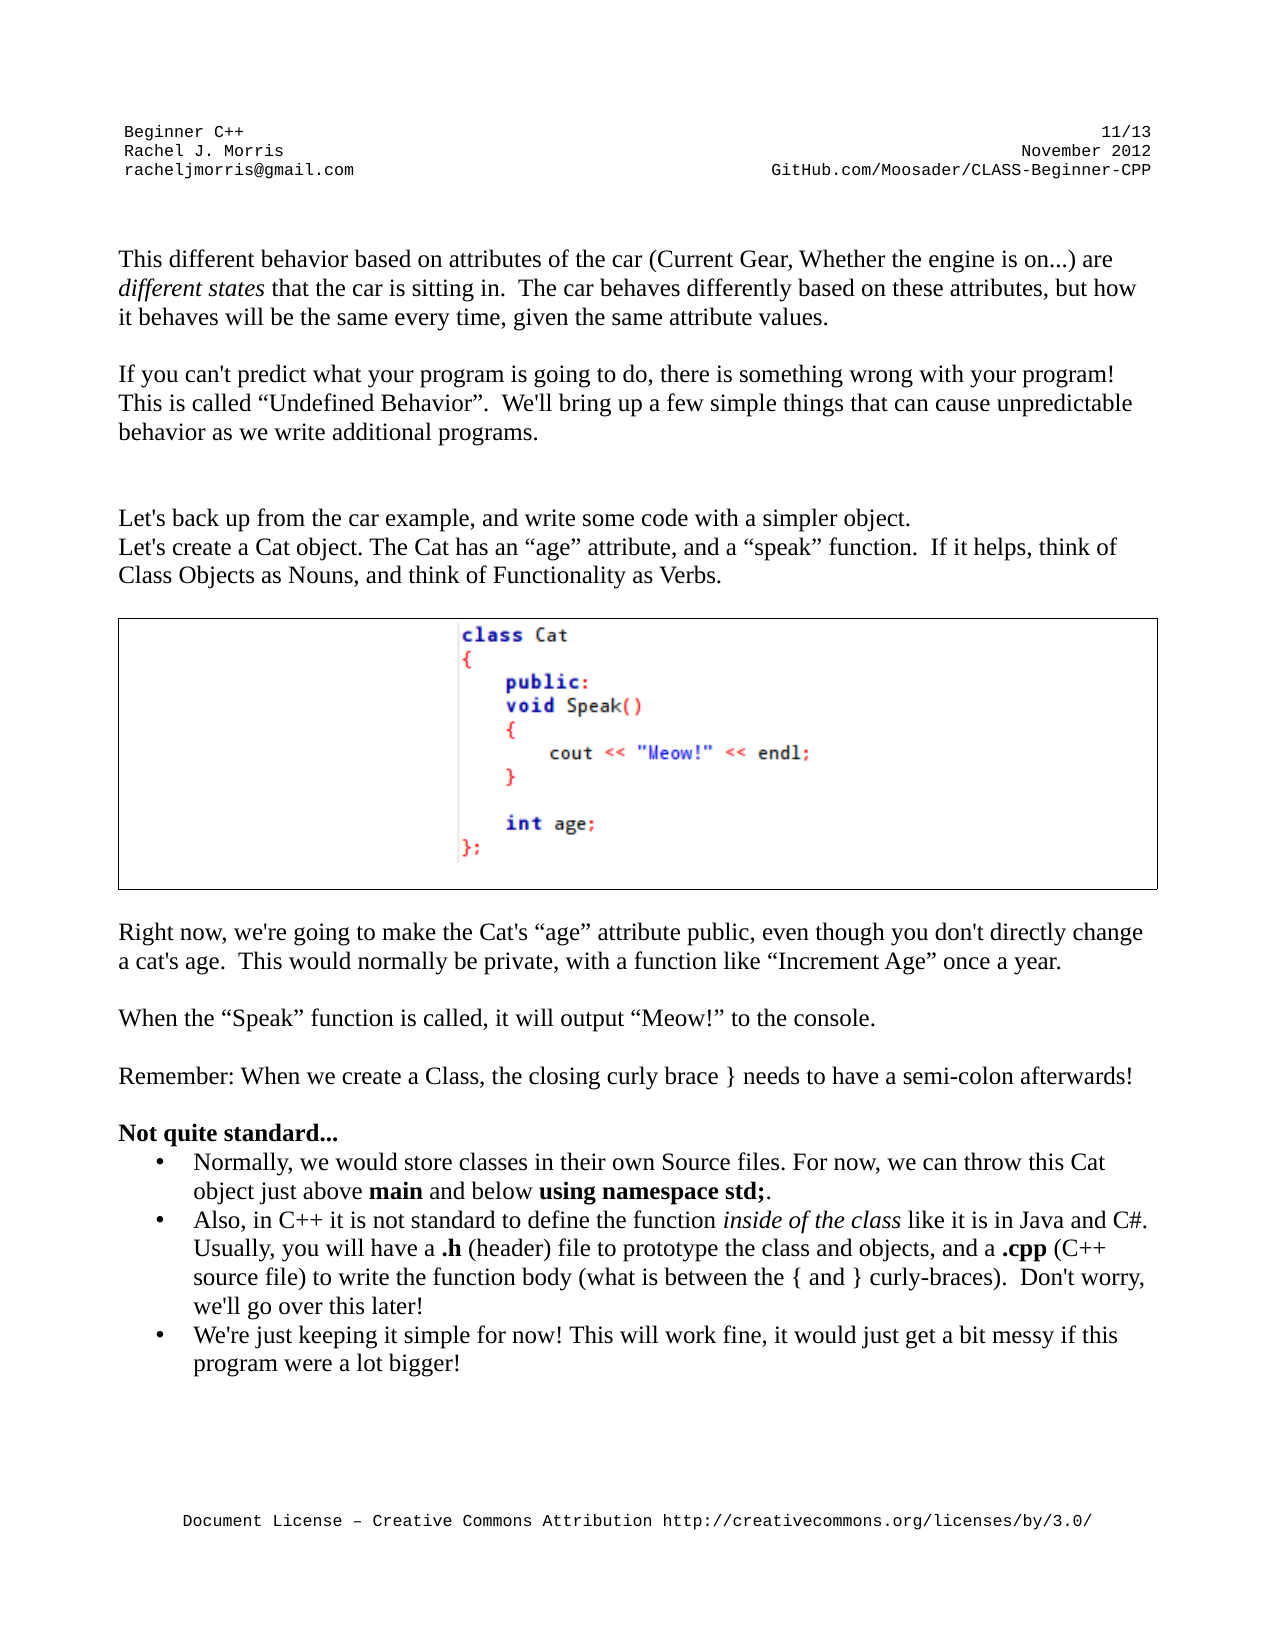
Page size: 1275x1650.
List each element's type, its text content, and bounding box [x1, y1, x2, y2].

picture [457, 623, 818, 863]
text When the “Speak” function is called, it will output “Meow!” to the console. [118, 1003, 1157, 1032]
text Remember: When we create a Class, the closing curly brace } needs to have a semi-colon afterwards! [118, 1061, 1157, 1090]
list Normally, we would store classes in their own Source files. For now, we can throw this Cat object just above main and below using namespace std;. [156, 1147, 1157, 1205]
list We're just keeping it simple for now! This will work fine, it would just get a bit messy if this program were a lot bigger! [156, 1320, 1157, 1377]
text Let's create a Cat object. The Cat has an “age” attribute, and a “speak” function. If it helps, think of Class Objects as Nouns, and think of Functionality as Verbs. [118, 532, 1157, 589]
text Not quite standard... [118, 1118, 1157, 1147]
text Let's back up from the car example, and write some code with a simpler object. [118, 503, 1157, 532]
text Right now, we're going to make the Cat's “age” attribute public, even though you don't directly change a cat's age. This would normally be private, with a function like “Increment Age” once a year. [118, 917, 1157, 975]
list Also, in C++ it is not standard to define the function inside of the class like it is in Java and C#. Usually, you will have a .h (header) file to prototype the class and objects, and a .cpp (C++ source file) to write the function body (what is between the { and } curly-braces). Don't worry, we'll go over this later! [156, 1205, 1157, 1320]
text This different behavior based on attributes of the car (Current Gear, Whether the engine is on...) are different states that the car is sitting in. The car behaves differently based on these attributes, but how it behaves will be the same every time, given the same attribute values. [118, 244, 1157, 331]
table_header [119, 619, 1157, 888]
text If you can't predict what your program is going to do, there is something wrong with your program! This is called “Undefined Behavior”. We'll bring up a few simple things that can cause unpredictable behavior as we write additional programs. [118, 359, 1157, 446]
